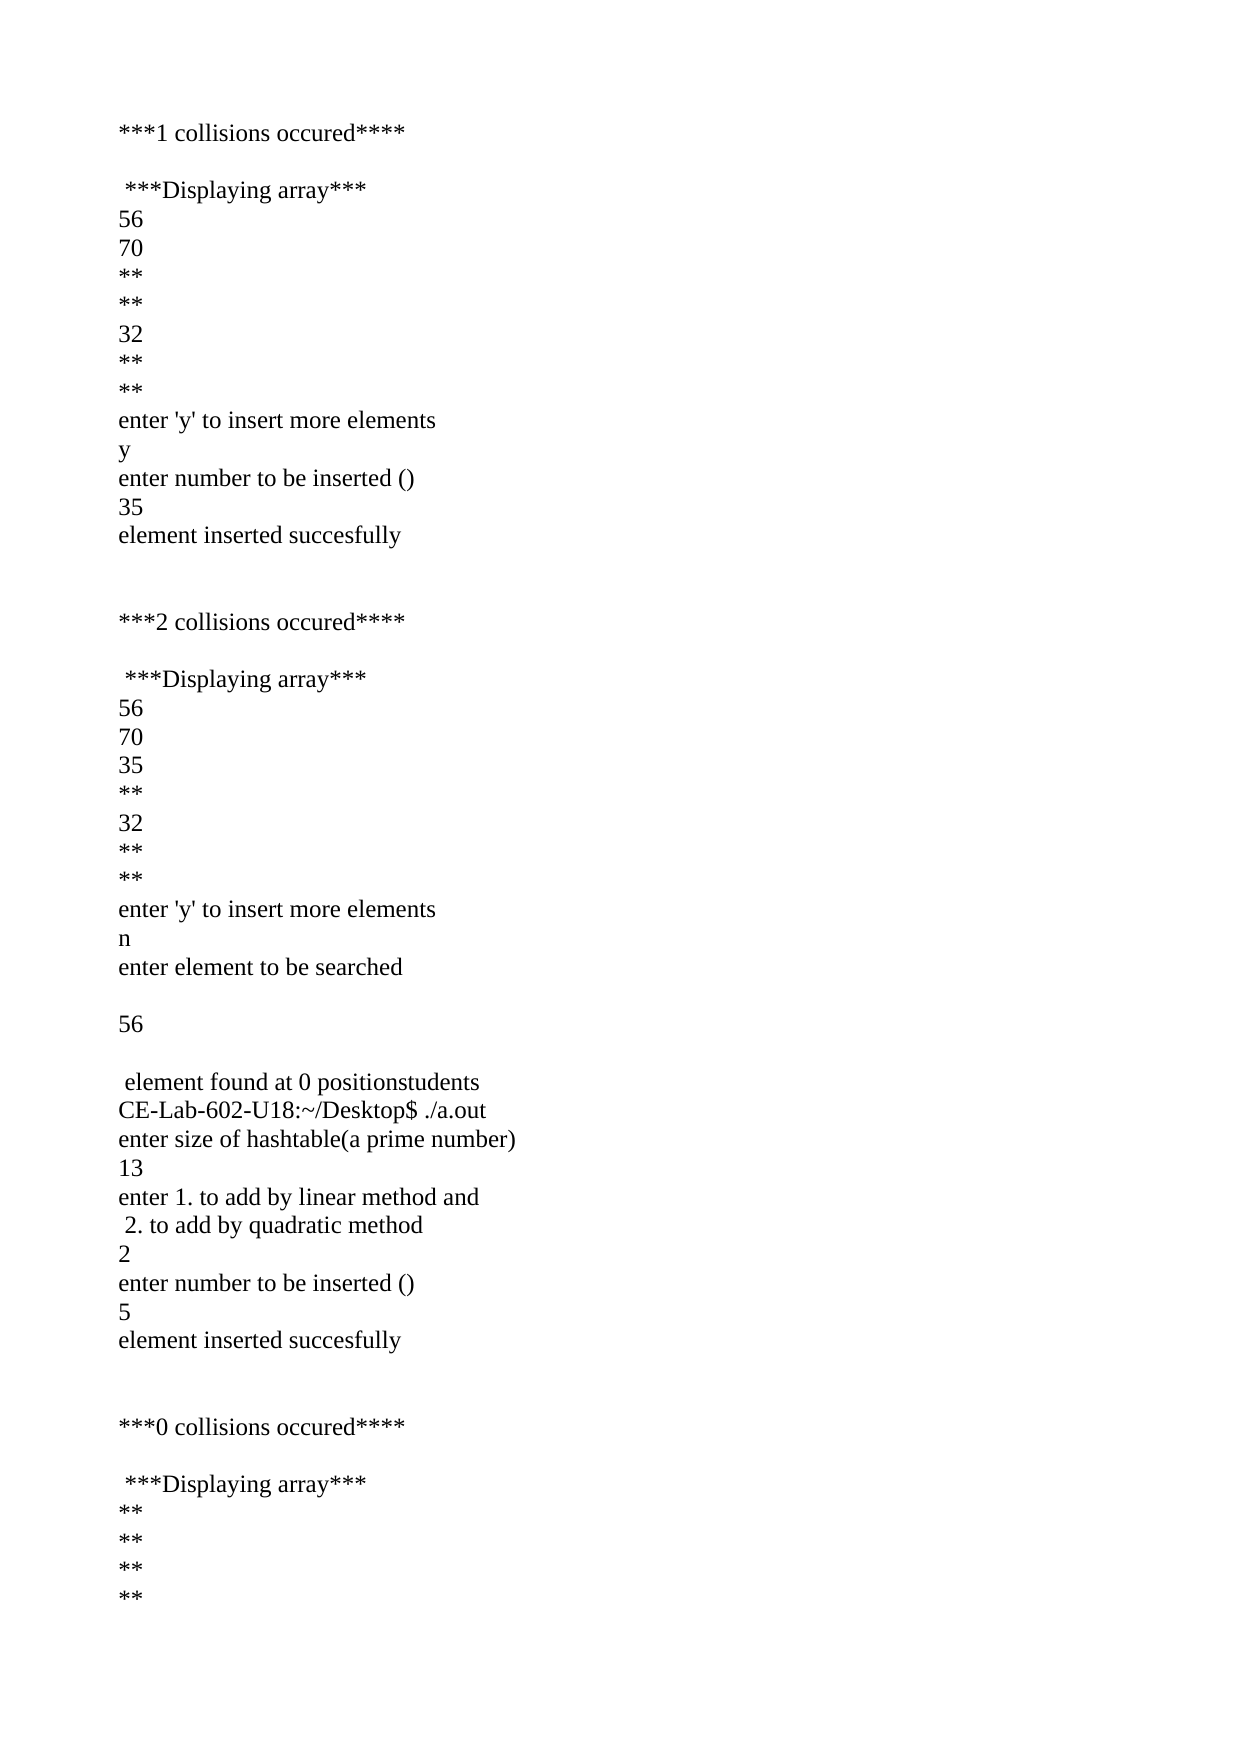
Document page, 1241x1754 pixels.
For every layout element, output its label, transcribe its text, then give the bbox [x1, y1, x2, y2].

text 2. to add by quadratic method [118, 1211, 1122, 1239]
text ** [118, 1556, 1122, 1584]
text 32 [118, 319, 1122, 348]
text ** [118, 348, 1122, 377]
text element found at 0 positionstudents [118, 1067, 1122, 1096]
text 2 [118, 1239, 1122, 1268]
text element inserted succesfully [118, 521, 1122, 549]
text 56 [118, 204, 1122, 233]
text 56 [118, 1009, 1122, 1038]
text ***1 collisions occured**** [118, 118, 1122, 147]
text enter number to be inserted () [118, 463, 1122, 492]
text n [118, 923, 1122, 952]
text element inserted succesfully [118, 1326, 1122, 1354]
text enter number to be inserted () [118, 1268, 1122, 1297]
text enter 1. to add by linear method and [118, 1182, 1122, 1211]
text enter 'y' to insert more elements [118, 406, 1122, 434]
text 70 [118, 722, 1122, 751]
text ***Displaying array*** [118, 664, 1122, 693]
text 35 [118, 751, 1122, 779]
text enter size of hashtable(a prime number) [118, 1124, 1122, 1153]
text 32 [118, 808, 1122, 837]
text 35 [118, 492, 1122, 521]
text y [118, 434, 1122, 463]
text 70 [118, 233, 1122, 262]
text ***0 collisions occured**** [118, 1412, 1122, 1441]
text ** [118, 377, 1122, 406]
text ** [118, 837, 1122, 866]
text enter 'y' to insert more elements [118, 894, 1122, 923]
text ** [118, 262, 1122, 291]
text ** [118, 1584, 1122, 1613]
text ***Displaying array*** [118, 176, 1122, 204]
text ***Displaying array*** [118, 1469, 1122, 1498]
text ** [118, 779, 1122, 808]
text ***2 collisions occured**** [118, 607, 1122, 636]
text ** [118, 1527, 1122, 1556]
text 56 [118, 693, 1122, 722]
text ** [118, 866, 1122, 894]
text enter element to be searched [118, 952, 1122, 981]
text ** [118, 1498, 1122, 1527]
text ** [118, 291, 1122, 319]
text 5 [118, 1297, 1122, 1326]
text 13 [118, 1153, 1122, 1182]
text CE-Lab-602-U18:~/Desktop$ ./a.out [118, 1096, 1122, 1124]
